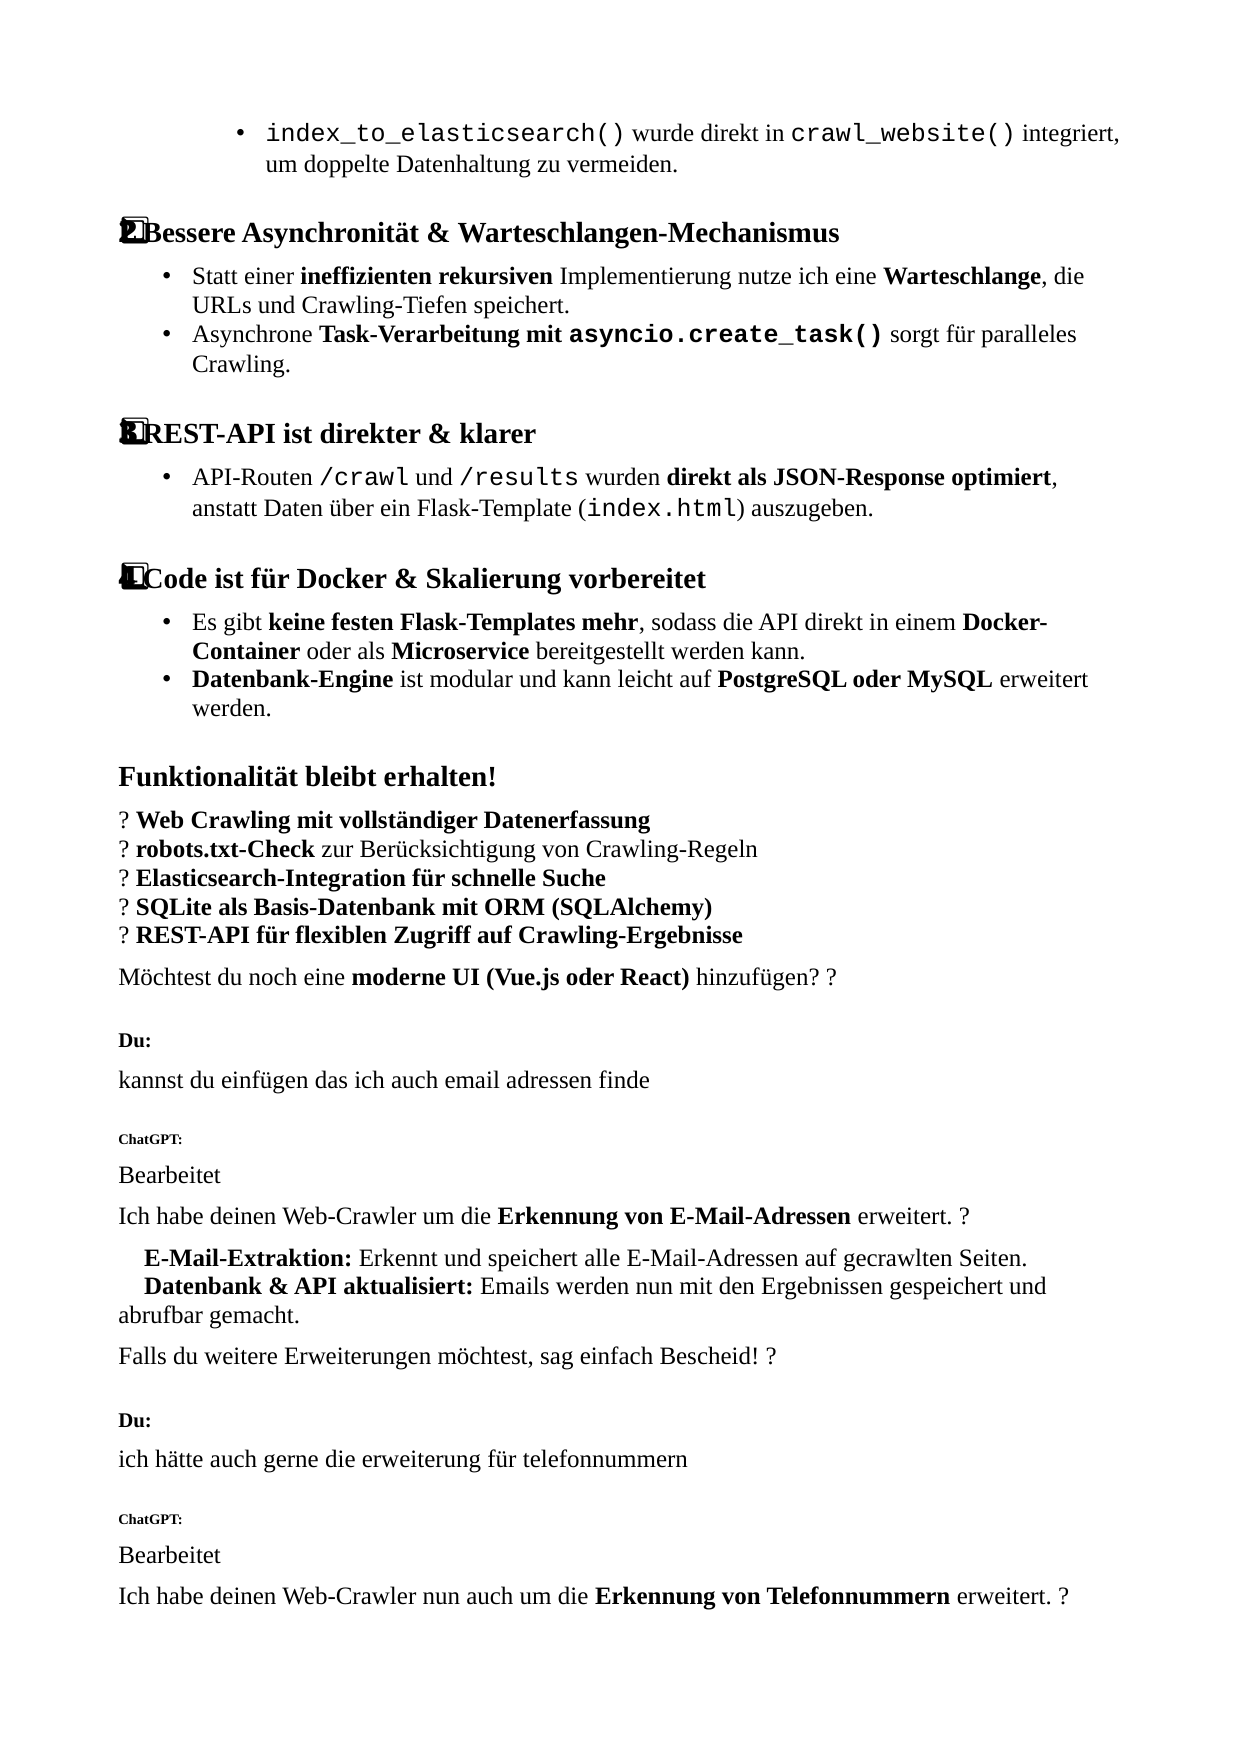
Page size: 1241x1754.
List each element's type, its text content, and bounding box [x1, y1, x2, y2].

list Datenbank-Engine ist modular und kann leicht auf PostgreSQL oder MySQL erweitert werden. [162, 664, 1122, 722]
subtitle 3️⃣ REST-API ist direkter & klarer [118, 416, 1122, 449]
subtitle Du: [118, 1408, 1122, 1432]
text Bearbeitet [118, 1540, 1122, 1568]
text Ich habe deinen Web-Crawler nun auch um die Erkennung von Telefonnummern erweitert. ? [118, 1581, 1122, 1610]
text kannst du einfügen das ich auch email adressen finde [118, 1065, 1122, 1093]
text ✅ E-Mail-Extraktion: Erkennt und speichert alle E-Mail-Adressen auf gecrawlten Seiten. ✅ Datenbank & API aktualisiert: Emails werden nun mit den Ergebnissen gespeichert und abrufbar gemacht. [118, 1243, 1122, 1329]
text ich hätte auch gerne die erweiterung für telefonnummern [118, 1444, 1122, 1473]
subtitle 2️⃣ Bessere Asynchronität & Warteschlangen-Mechanismus [118, 215, 1122, 249]
text Falls du weitere Erweiterungen möchtest, sag einfach Bescheid! ? [118, 1341, 1122, 1370]
list API-Routen /crawl und /results wurden direkt als JSON-Response optimiert, anstatt Daten über ein Flask-Template (index.html) auszugeben. [162, 462, 1122, 523]
text Möchtest du noch eine moderne UI (Vue.js oder React) hinzufügen? ? [118, 962, 1122, 991]
subtitle ChatGPT: [118, 1511, 1122, 1527]
text Bearbeitet [118, 1160, 1122, 1189]
list Es gibt keine festen Flask-Templates mehr, sodass die API direkt in einem Docker-Container oder als Microservice bereitgestellt werden kann. [162, 607, 1122, 664]
subtitle Du: [118, 1028, 1122, 1052]
list Statt einer ineffizienten rekursiven Implementierung nutze ich eine Warteschlange, die URLs und Crawling-Tiefen speichert. [162, 261, 1122, 319]
list Asynchrone Task-Verarbeitung mit asyncio.create_task() sorgt für paralleles Crawling. [162, 319, 1122, 378]
subtitle 4️⃣ Code ist für Docker & Skalierung vorbereitet [118, 561, 1122, 594]
text Ich habe deinen Web-Crawler um die Erkennung von E-Mail-Adressen erweitert. ? [118, 1201, 1122, 1230]
text ? Web Crawling mit vollständiger Datenerfassung ? robots.txt-Check zur Berücksichtigung von Crawling-Regeln ? Elasticsearch-Integration für schnelle Suche ? SQLite als Basis-Datenbank mit ORM (SQLAlchemy) ? REST-API für flexiblen Zugriff auf Crawling-Ergebnisse [118, 806, 1122, 949]
subtitle Funktionalität bleibt erhalten! [118, 759, 1122, 793]
list index_to_elasticsearch() wurde direkt in crawl_website() integriert, um doppelte Datenhaltung zu vermeiden. [236, 118, 1122, 178]
subtitle ChatGPT: [118, 1131, 1122, 1148]
